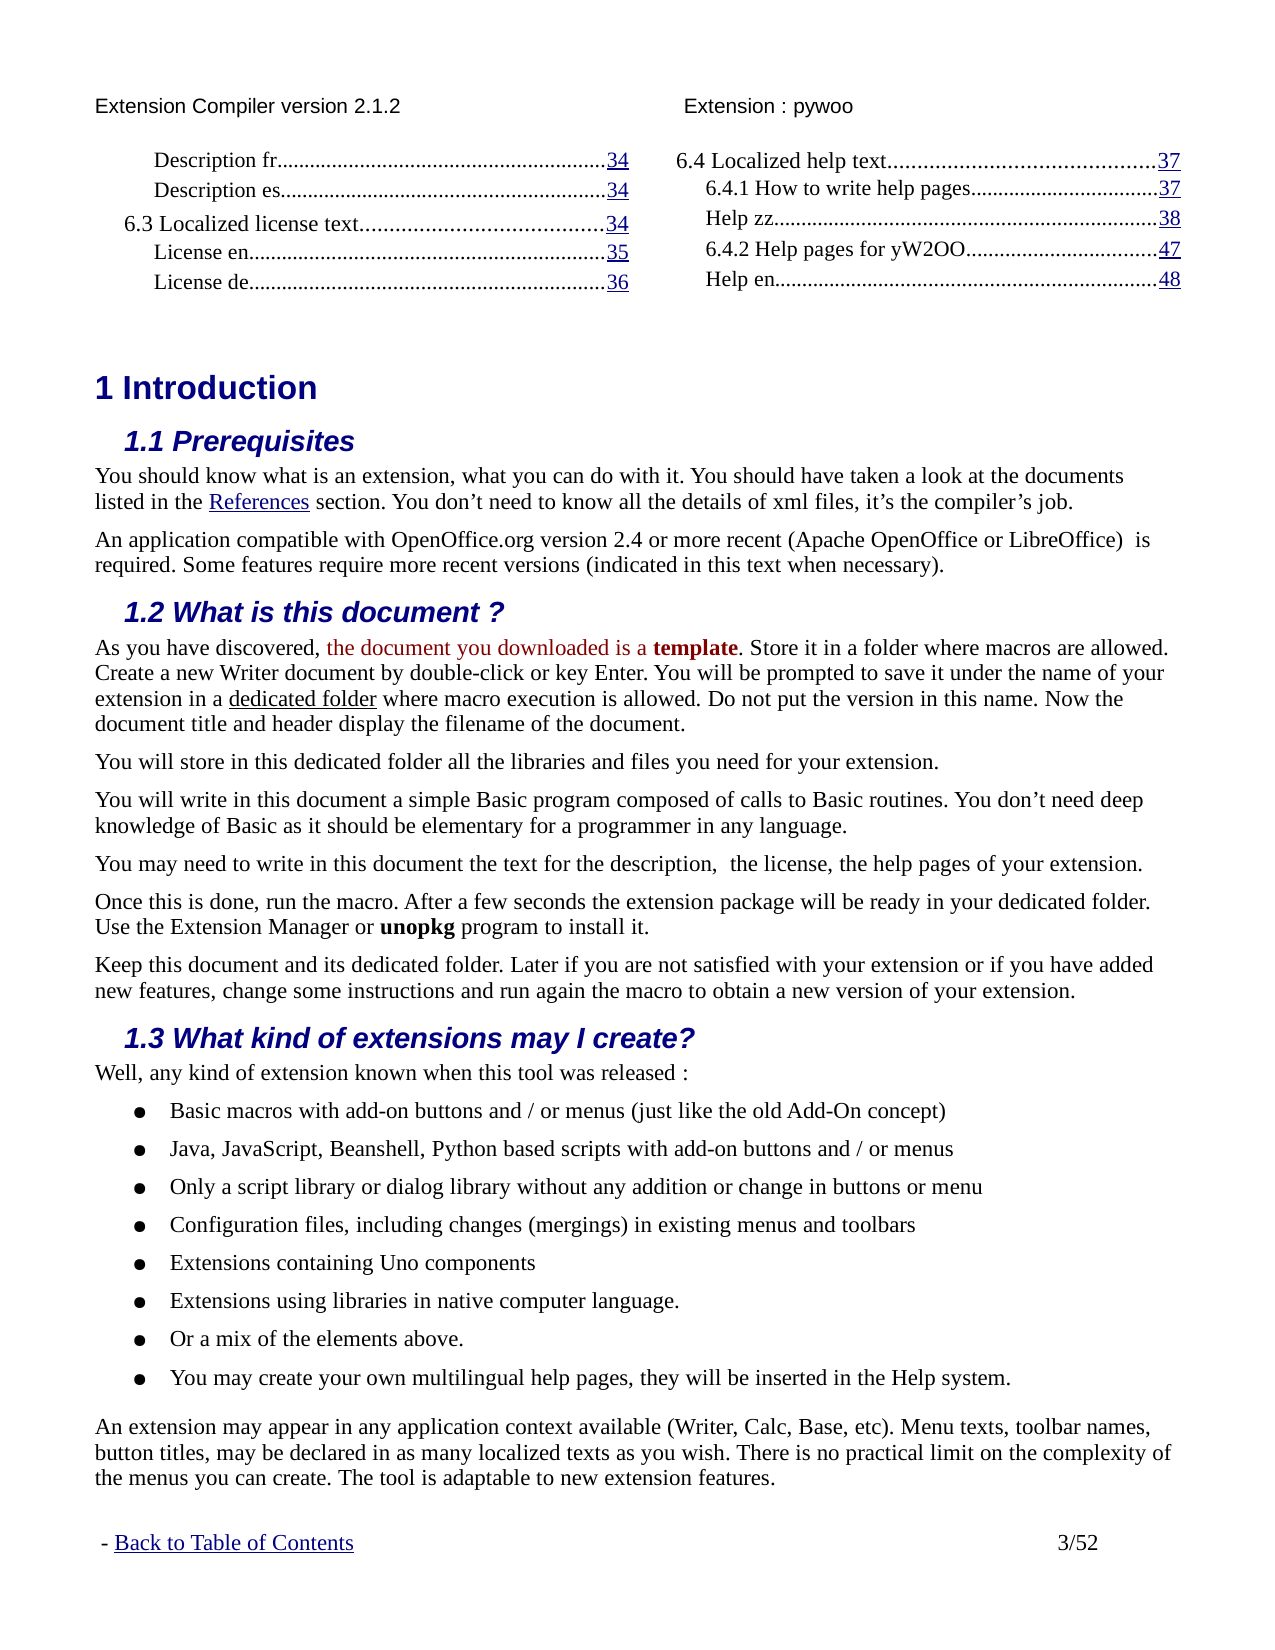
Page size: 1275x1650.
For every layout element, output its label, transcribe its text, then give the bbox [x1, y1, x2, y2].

list Java, JavaScript, Beanshell, Python based scripts with add-on buttons and / or menus [132, 1136, 1181, 1162]
text You will store in this dedicated folder all the libraries and files you need for your extension. [94, 749, 1181, 775]
text An extension may appear in any application context available (Writer, Calc, Base, etc). Menu texts, toolbar names, button titles, may be declared in as many localized texts as you wish. There is no practical limit on the complexity of the menus you can create. The tool is adaptable to new extension features. [94, 1414, 1181, 1491]
text 6.4.1 How to write help pages 37 [705, 176, 1181, 200]
subtitle Introduction [94, 369, 1181, 406]
text 6.4 Localized help text 37 [676, 147, 1181, 173]
text You will write in this document a simple Basic program composed of calls to Basic routines. You don’t need deep knowledge of Basic as it should be elementary for a programmer in any language. [94, 787, 1181, 838]
list You may create your own multilingual help pages, they will be inserted in the Help system. [132, 1364, 1181, 1390]
list Basic macros with add-on buttons and / or menus (just like the old Add-On concept) [132, 1098, 1181, 1124]
text License en 35 [153, 239, 629, 264]
text Description es 34 [153, 178, 629, 202]
text You may need to write in this document the text for the description, the license, the help pages of your extension. [94, 851, 1181, 876]
text As you have discovered, the document you downloaded is a template. Store it in a folder where macros are allowed. Create a new Writer document by double-click or key Enter. You will be prompted to save it under the name of your extension in a dedicated folder where macro execution is allowed. Do not put the version in this name. Now the document title and header display the filename of the document. [94, 634, 1181, 737]
text License de 36 [153, 270, 629, 294]
text Keep this document and its dedicated folder. Later if you are not satisfied with your extension or if you have added new features, change some instructions and run again the macro to obtain a new version of your extension. [94, 952, 1181, 1003]
subtitle Prerequisites [124, 425, 1181, 457]
text 6.3 Localized license text 34 [124, 211, 629, 237]
list Configuration files, including changes (mergings) in existing menus and toolbars [132, 1212, 1181, 1238]
text Help zz 38 [705, 206, 1181, 231]
subtitle What kind of extensions may I create? [124, 1022, 1181, 1054]
list Extensions containing Uno components [132, 1250, 1181, 1276]
text 6.4.2 Help pages for yW2OO 47 [705, 237, 1181, 261]
text Well, any kind of extension known when this tool was released : [94, 1060, 1181, 1086]
text Once this is done, run the macro. After a few seconds the extension package will be ready in your dedicated folder. Use the Extension Manager or unopkg program to install it. [94, 889, 1181, 940]
list Extensions using libraries in native computer language. [132, 1288, 1181, 1314]
text Description fr 34 [153, 147, 629, 172]
subtitle What is this document ? [124, 596, 1181, 629]
list Or a mix of the elements above. [132, 1326, 1181, 1352]
text You should know what is an extension, what you can do with it. You should have taken a look at the documents listed in the References section. You don’t need to know all the details of xml files, it’s the compiler’s job. [94, 463, 1181, 514]
list Only a script library or dialog library without any addition or change in buttons or menu [132, 1174, 1181, 1200]
text An application compatible with OpenOffice.org version 2.4 or more recent (Apache OpenOffice or LibreOffice) is required. Some features require more recent versions (indicated in this text when necessary). [94, 527, 1181, 578]
text Help en 48 [705, 267, 1181, 291]
